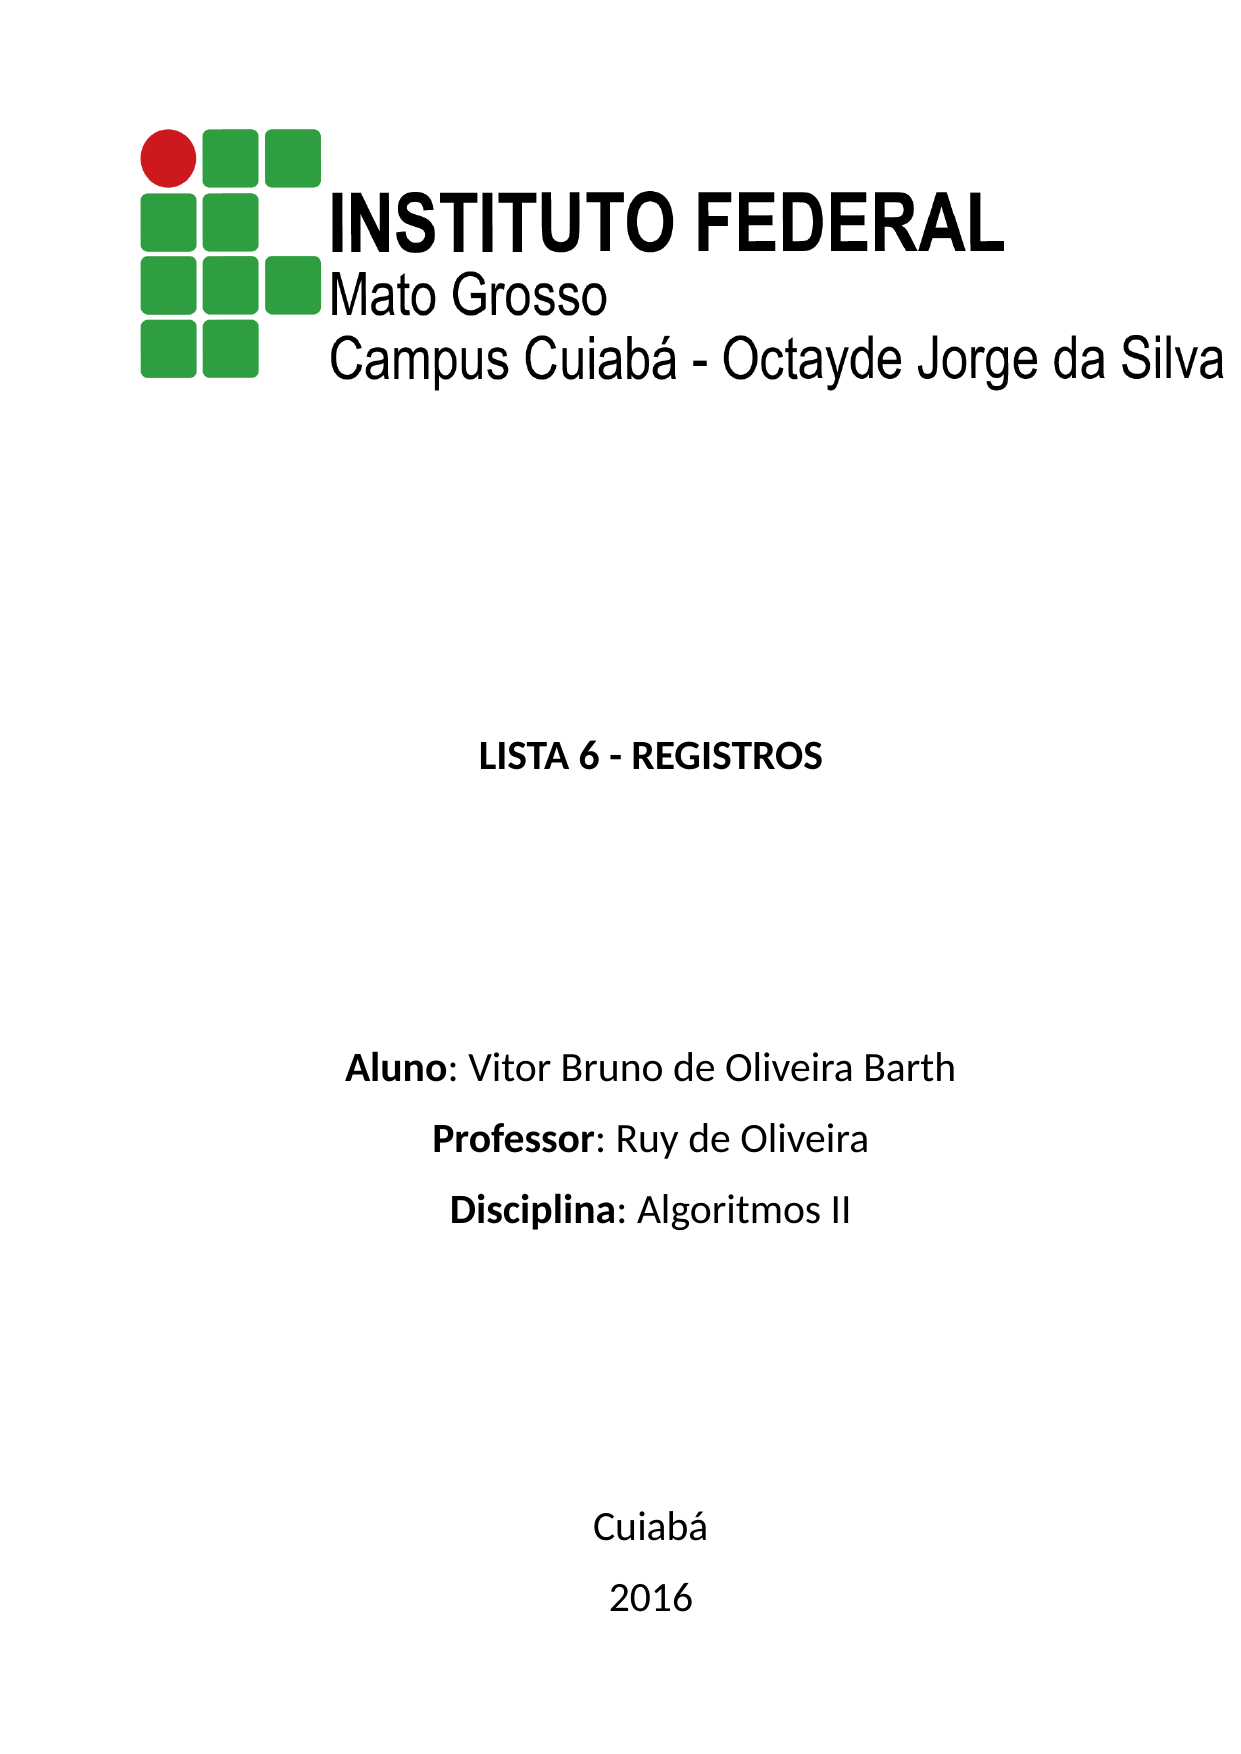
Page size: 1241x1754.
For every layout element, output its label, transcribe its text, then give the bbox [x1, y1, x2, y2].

text Cuiabá [136, 1500, 1165, 1551]
text LISTA 6 - REGISTROS [136, 729, 1165, 780]
text Aluno: Vitor Bruno de Oliveira Barth [136, 1041, 1165, 1092]
text Professor: Ruy de Oliveira [136, 1112, 1165, 1163]
text 2016 [136, 1571, 1165, 1622]
text Disciplina: Algoritmos II [136, 1183, 1165, 1234]
